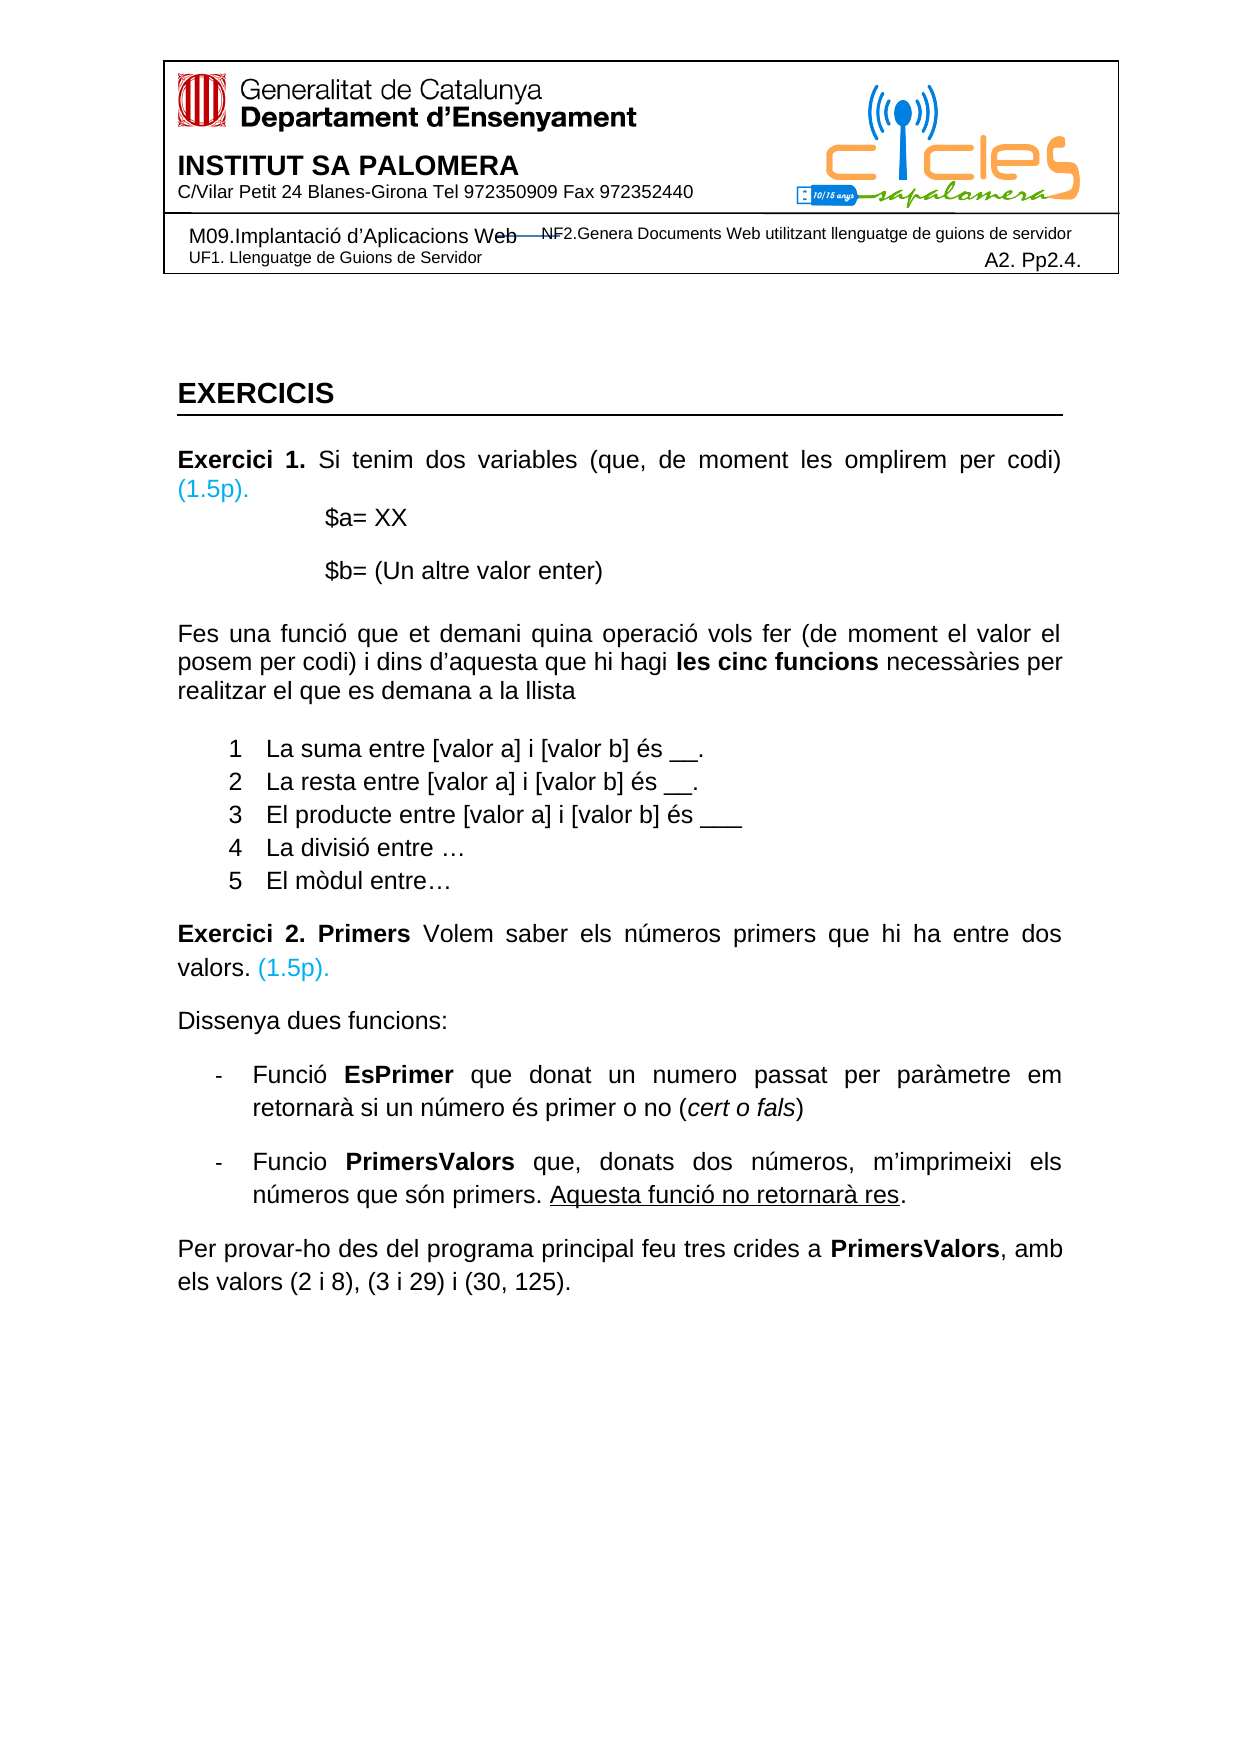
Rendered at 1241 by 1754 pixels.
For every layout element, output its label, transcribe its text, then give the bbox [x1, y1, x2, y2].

text Dissenya dues funcions: [177, 1006, 1063, 1035]
text Per provar-ho des del programa principal feu tres crides a PrimersValors, amb els valors (2 i 8), (3 i 29) i (30, 125). [177, 1234, 1063, 1296]
text $b= (Un altre valor enter) [251, 556, 1063, 585]
list Funcio PrimersValors que, donats dos números, m’imprimeixi els números que són primers. Aquesta funció no retornarà res. [215, 1147, 1063, 1209]
text Fes una funció que et demani quina operació vols fer (de moment el valor el posem per codi) i dins d’aquesta que hi hagi les cinc funcions necessàries per realitzar el que es demana a la llista [177, 618, 1063, 705]
list El producte entre [valor a] i [valor b] és ___ [228, 799, 1063, 828]
subtitle EXERCICIS [177, 377, 1063, 414]
list La divisió entre … [228, 833, 1063, 861]
list La suma entre [valor a] i [valor b] és __. [228, 733, 1063, 762]
list La resta entre [valor a] i [valor b] és __. [228, 767, 1063, 795]
list El mòdul entre… [228, 866, 1063, 894]
text $a= XX [251, 502, 1063, 531]
picture [791, 71, 1085, 218]
text Exercici 1. Si tenim dos variables (que, de moment les omplirem per codi) (1.5p). [177, 445, 1063, 502]
text Exercici 2. Primers Volem saber els números primers que hi ha entre dos valors. (1.5p). [177, 919, 1063, 981]
list Funció EsPrimer que donat un numero passat per paràmetre em retornarà si un número és primer o no (cert o fals) [215, 1060, 1063, 1122]
